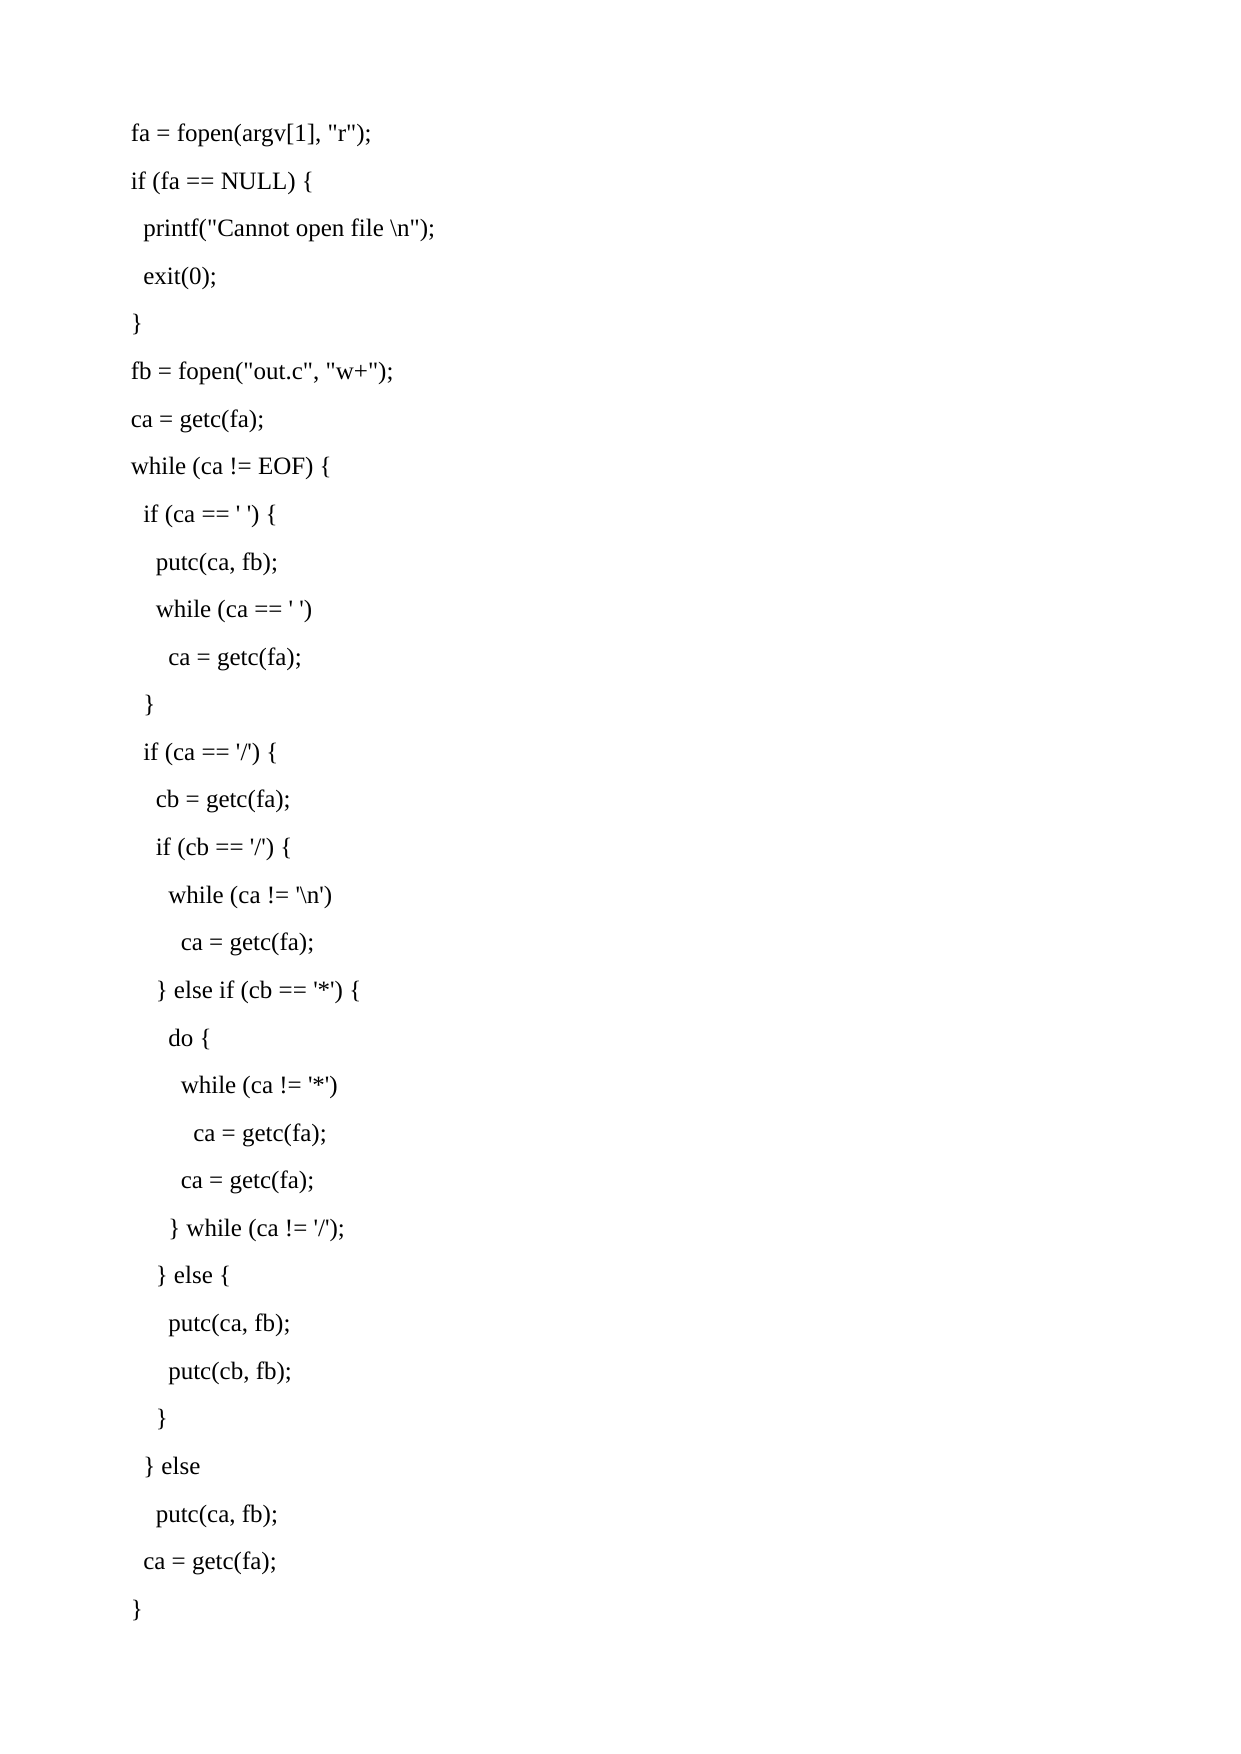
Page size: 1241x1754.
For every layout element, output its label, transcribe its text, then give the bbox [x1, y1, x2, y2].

text } [118, 308, 1122, 337]
text ca = getc(fa); [118, 642, 1122, 671]
text putc(ca, fb); [118, 1499, 1122, 1527]
text ca = getc(fa); [118, 1165, 1122, 1194]
text while (ca == ' ') [118, 594, 1122, 623]
text cb = getc(fa); [118, 784, 1122, 813]
text while (ca != '\n') [118, 880, 1122, 908]
text if (cb == '/') { [118, 832, 1122, 861]
text exit(0); [118, 261, 1122, 290]
text ca = getc(fa); [118, 927, 1122, 956]
text printf("Cannot open file \n"); [118, 213, 1122, 242]
text while (ca != EOF) { [118, 451, 1122, 480]
text if (fa == NULL) { [118, 166, 1122, 194]
text } while (ca != '/'); [118, 1213, 1122, 1242]
text fa = fopen(argv[1], "r"); [118, 118, 1122, 147]
text fb = fopen("out.c", "w+"); [118, 356, 1122, 385]
text } [118, 1594, 1122, 1623]
text putc(ca, fb); [118, 547, 1122, 575]
text putc(ca, fb); [118, 1308, 1122, 1337]
text ca = getc(fa); [118, 404, 1122, 432]
text } else { [118, 1261, 1122, 1289]
text if (ca == ' ') { [118, 499, 1122, 528]
text putc(cb, fb); [118, 1356, 1122, 1384]
text } else if (cb == '*') { [118, 975, 1122, 1004]
text ca = getc(fa); [118, 1118, 1122, 1147]
text while (ca != '*') [118, 1070, 1122, 1099]
text } [118, 1403, 1122, 1432]
text } [118, 689, 1122, 718]
text ca = getc(fa); [118, 1546, 1122, 1575]
text } else [118, 1451, 1122, 1480]
text if (ca == '/') { [118, 737, 1122, 766]
text do { [118, 1023, 1122, 1051]
